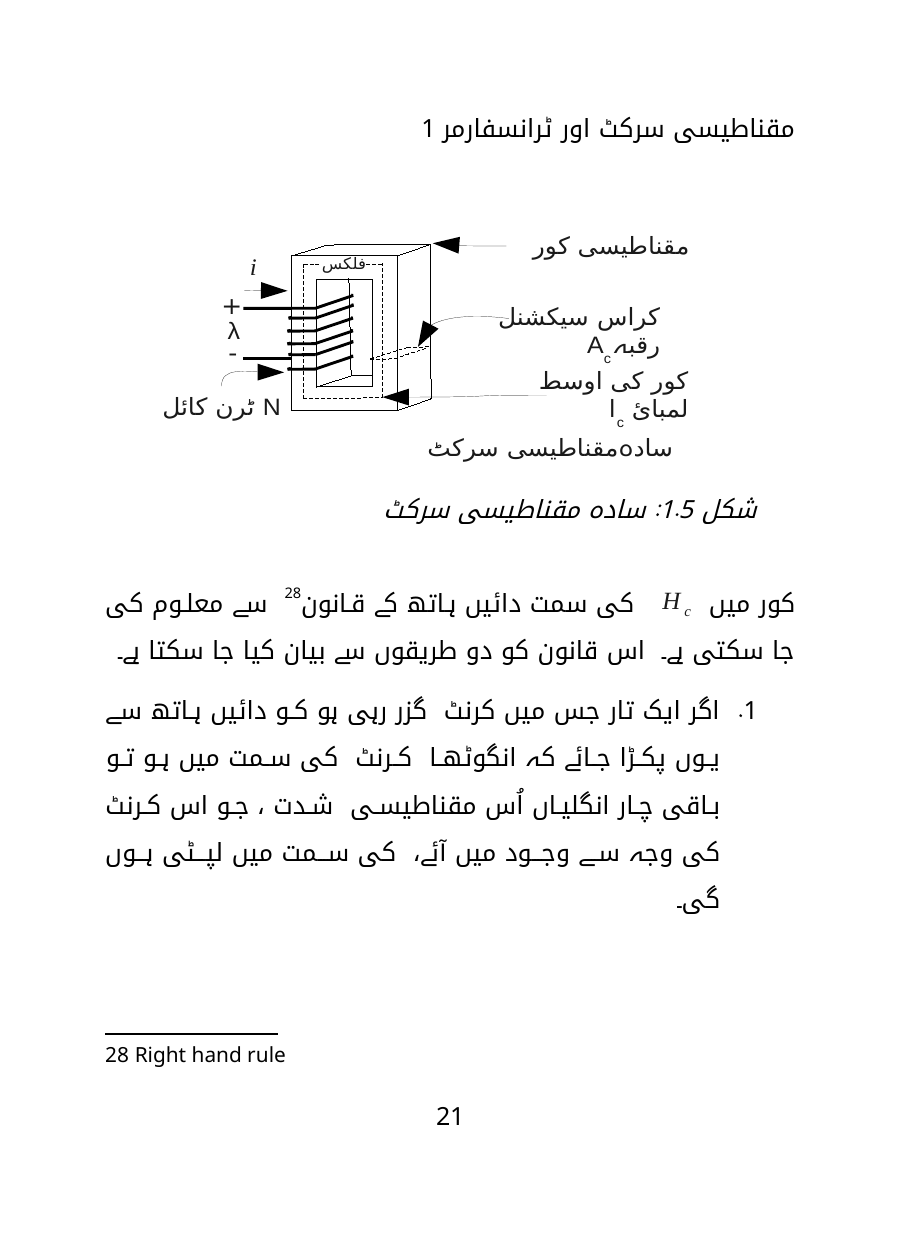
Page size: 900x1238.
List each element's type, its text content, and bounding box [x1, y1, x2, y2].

text شکل 1.5: سادہ مقناطیسی سرکٹ [139, 198, 756, 533]
text کور میں کی سمت دائیں ہاتھ کے قانون سے معلوم کی جا سکتی ہے۔ اس قانون کو دو طریقوں سے بیان کیا جا سکتا ہے۔ [105, 580, 795, 675]
text Right hand rule [105, 1040, 795, 1068]
list اگر ایک تار جس میں کرنٹ گزر رہی ہو کو دائیں ہاتھ سے یوں پکڑا جائے کہ انگوٹھا کرنٹ کی سمت میں ہو تو باقی چار انگلیاں اُس مقناطیسی شدت ، جو اس کرنٹ کی وجہ سے وجود میں آئے، کی سمت میں لپٹی ہوں گی۔ [105, 687, 757, 924]
